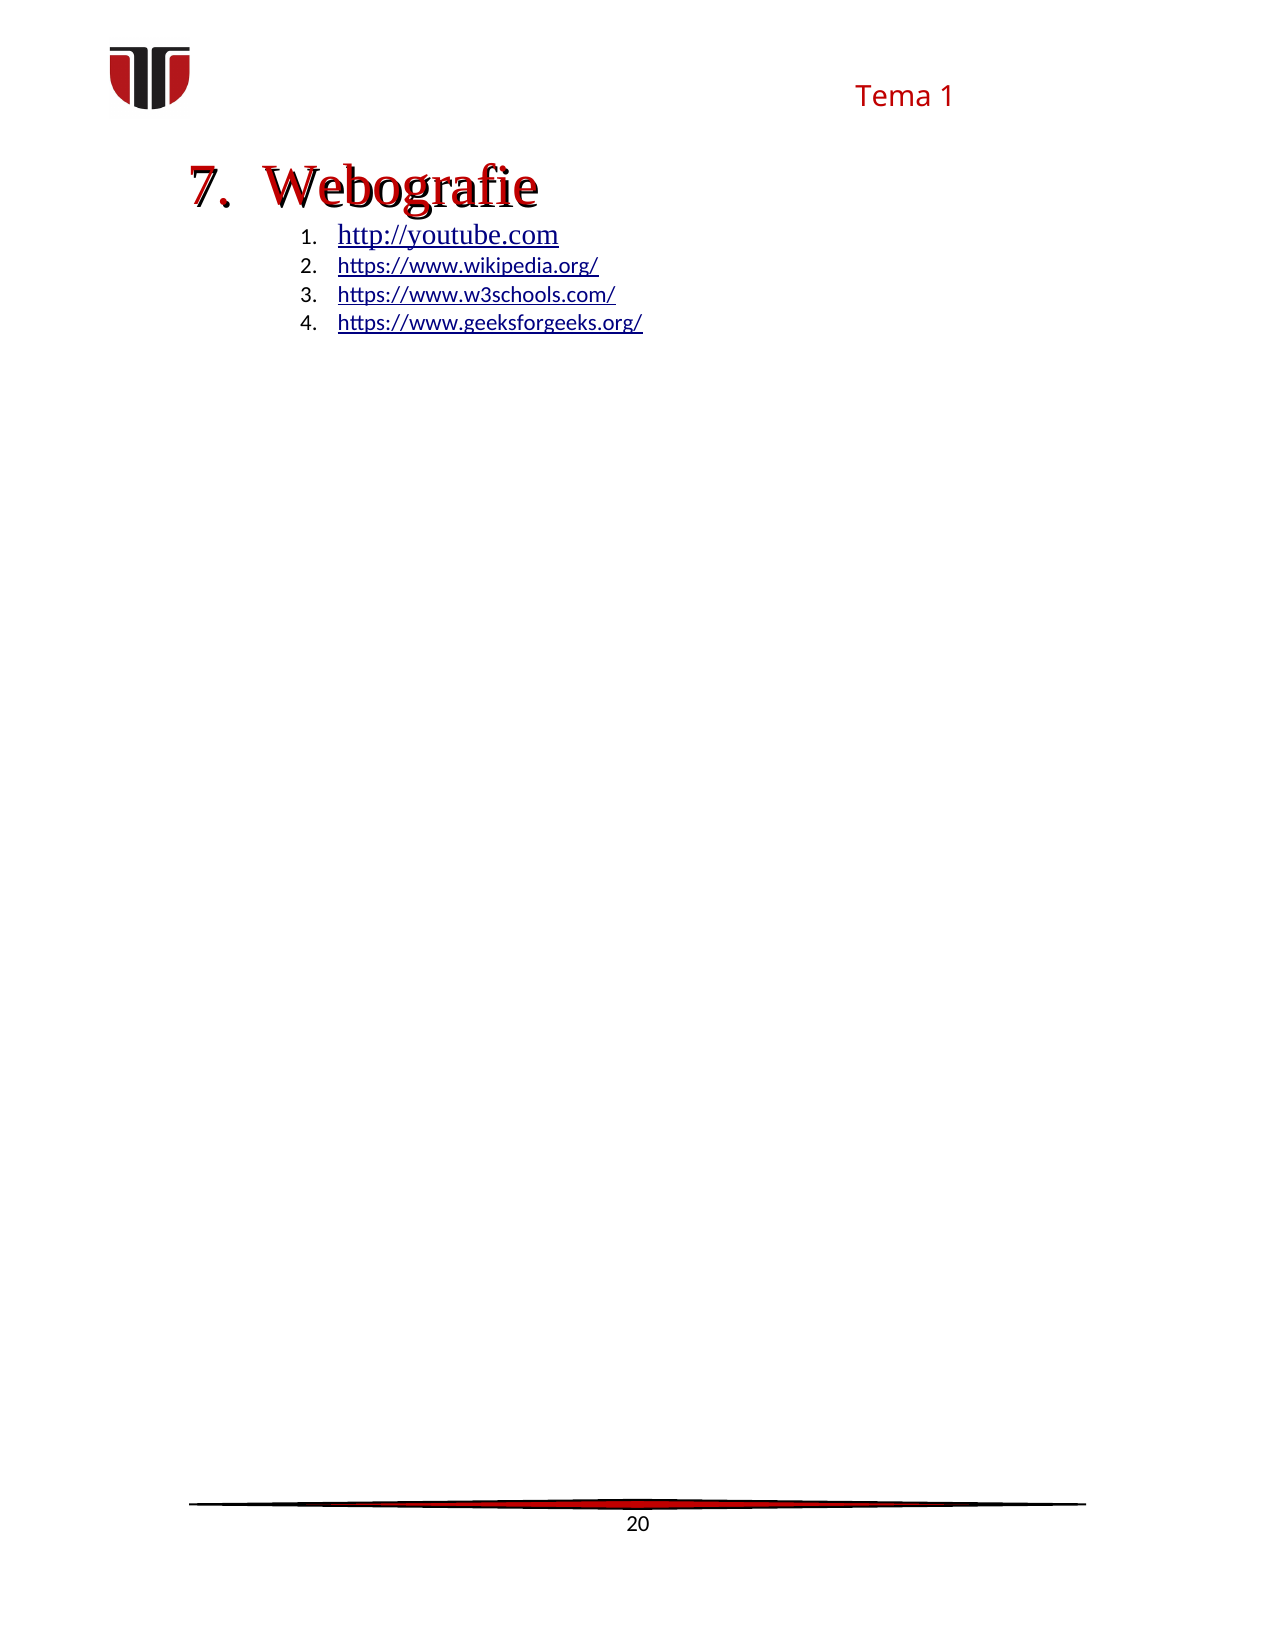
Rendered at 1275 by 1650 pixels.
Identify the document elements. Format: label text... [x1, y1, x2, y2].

list http://youtube.com [300, 217, 1125, 251]
list Webografie [187, 150, 1125, 217]
list https://www.geeksforgeeks.org/ [300, 308, 1125, 336]
list https://www.wikipedia.org/ [300, 251, 1125, 279]
list https://www.w3schools.com/ [300, 280, 1125, 308]
